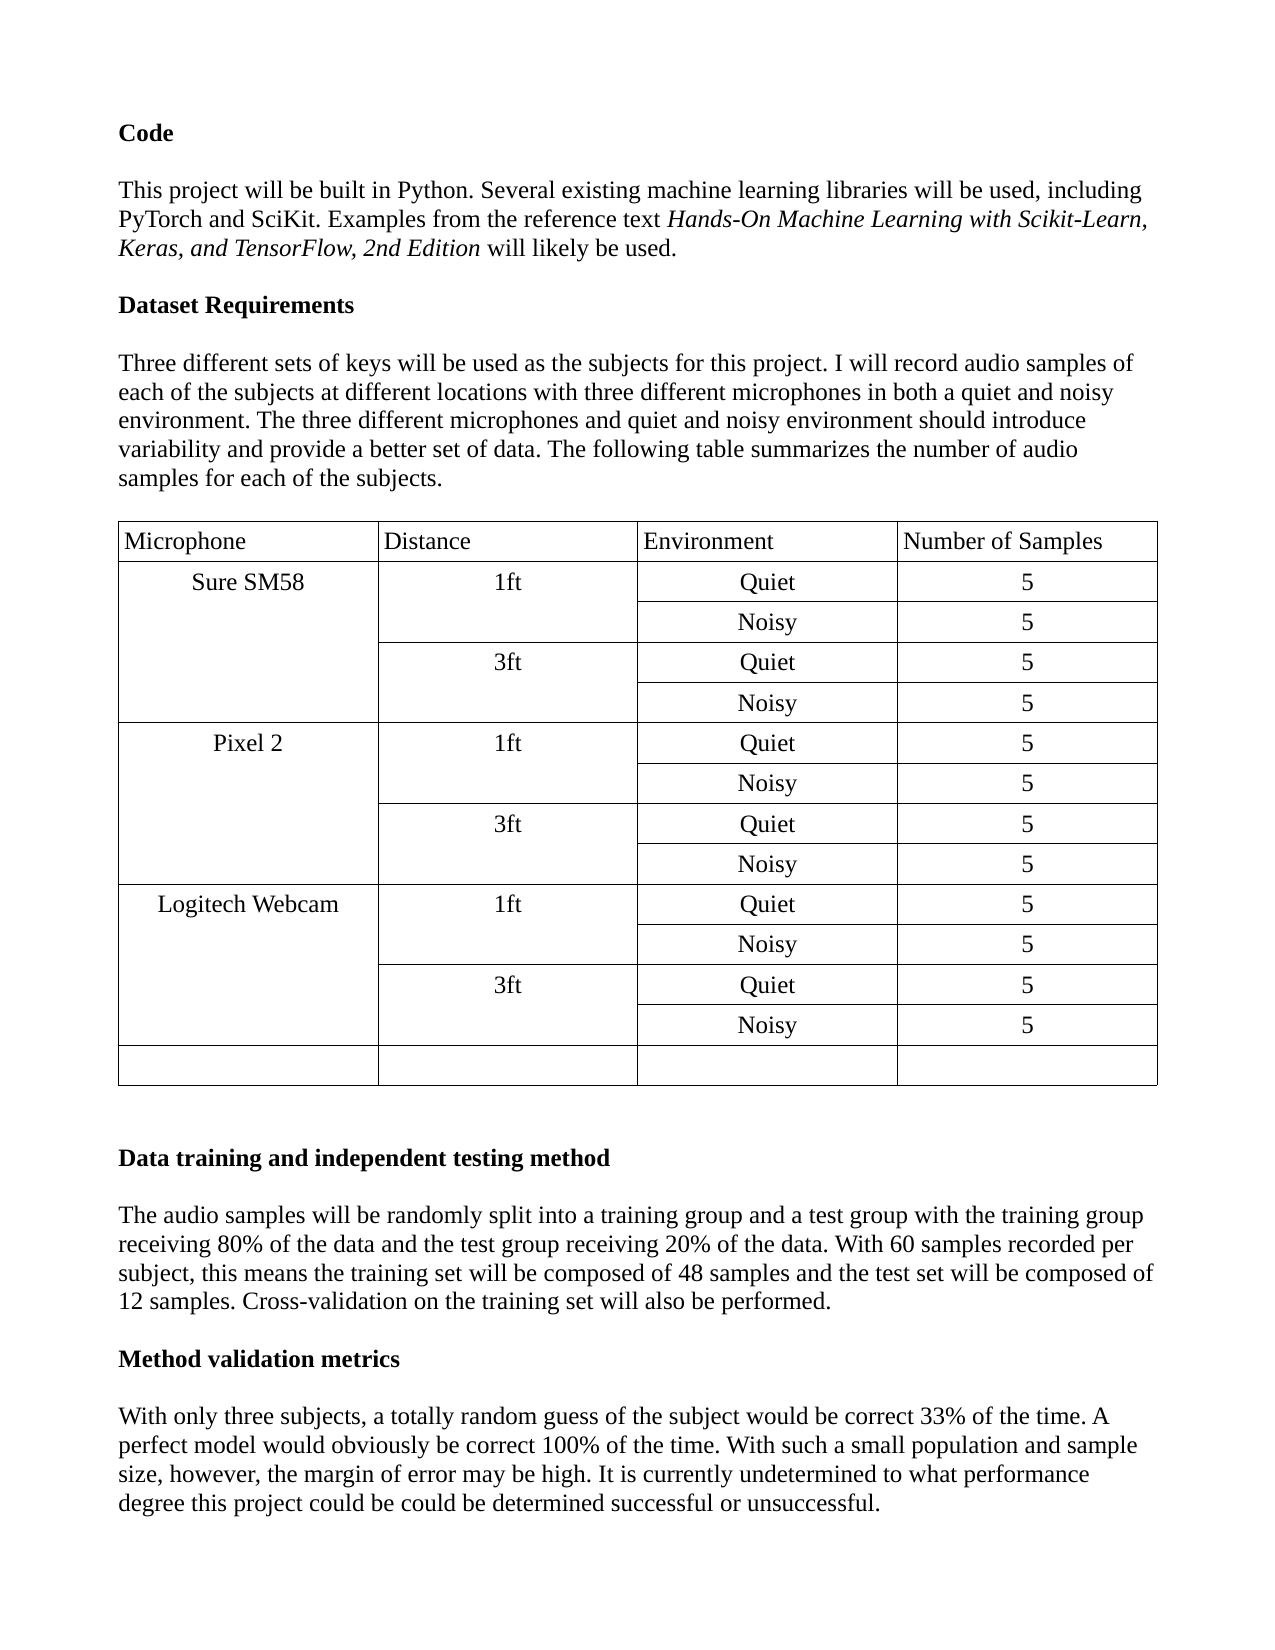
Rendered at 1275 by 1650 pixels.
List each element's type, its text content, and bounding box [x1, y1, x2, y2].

text Data training and independent testing method [118, 1143, 1157, 1171]
text The audio samples will be randomly split into a training group and a test group with the training group receiving 80% of the data and the test group receiving 20% of the data. With 60 samples recorded per subject, this means the training set will be composed of 48 samples and the test set will be composed of 12 samples. Cross-validation on the training set will also be performed. [118, 1200, 1157, 1315]
table_cell Noisy [638, 764, 897, 803]
table_cell [898, 1046, 1157, 1085]
table_cell Quiet [638, 885, 897, 924]
table_cell 5 [898, 764, 1157, 803]
text Three different sets of keys will be used as the subjects for this project. I will record audio samples of each of the subjects at different locations with three different microphones in both a quiet and noisy environment. The three different microphones and quiet and noisy environment should introduce variability and provide a better set of data. The following table summarizes the number of audio samples for each of the subjects. [118, 348, 1157, 492]
table_cell 3ft [379, 965, 637, 1045]
table_cell Quiet [638, 643, 897, 682]
table_cell [638, 1046, 897, 1085]
text With only three subjects, a totally random guess of the subject would be correct 33% of the time. A perfect model would obviously be correct 100% of the time. With such a small population and sample size, however, the margin of error may be high. It is currently undetermined to what performance degree this project could be could be determined successful or unsuccessful. [118, 1401, 1157, 1516]
table_cell [379, 1046, 637, 1085]
table_cell Quiet [638, 723, 897, 762]
table_cell 5 [898, 965, 1157, 1004]
table_cell 1ft [379, 562, 637, 642]
table_cell Sure SM58 [119, 562, 378, 722]
table_cell Quiet [638, 965, 897, 1004]
table_cell 5 [898, 643, 1157, 682]
table_cell Logitech Webcam [119, 885, 378, 1045]
table_cell Pixel 2 [119, 723, 378, 883]
table_header Distance [379, 522, 637, 561]
table_cell 5 [898, 1005, 1157, 1045]
table_cell 3ft [379, 804, 637, 883]
table_cell 5 [898, 602, 1157, 642]
table_cell Quiet [638, 562, 897, 601]
table_cell Noisy [638, 683, 897, 722]
table_cell Noisy [638, 844, 897, 883]
table_cell 3ft [379, 643, 637, 722]
table_cell Quiet [638, 804, 897, 843]
table_cell 5 [898, 885, 1157, 924]
table_cell 5 [898, 683, 1157, 722]
table_cell Noisy [638, 1005, 897, 1045]
text Code [118, 118, 1157, 147]
table_header Number of Samples [898, 522, 1157, 561]
text This project will be built in Python. Several existing machine learning libraries will be used, including PyTorch and SciKit. Examples from the reference text Hands-On Machine Learning with Scikit-Learn, Keras, and TensorFlow, 2nd Edition will likely be used. [118, 176, 1157, 262]
table_header Microphone [119, 522, 378, 561]
table_cell 5 [898, 804, 1157, 843]
text Dataset Requirements [118, 291, 1157, 319]
table_cell 1ft [379, 723, 637, 803]
table_cell [119, 1046, 378, 1085]
table_cell Noisy [638, 925, 897, 964]
text Method validation metrics [118, 1344, 1157, 1373]
table_header Environment [638, 522, 897, 561]
table_cell 5 [898, 723, 1157, 762]
table_cell Noisy [638, 602, 897, 642]
table_cell 5 [898, 844, 1157, 883]
table_cell 1ft [379, 885, 637, 964]
table_cell 5 [898, 925, 1157, 964]
table_cell 5 [898, 562, 1157, 601]
